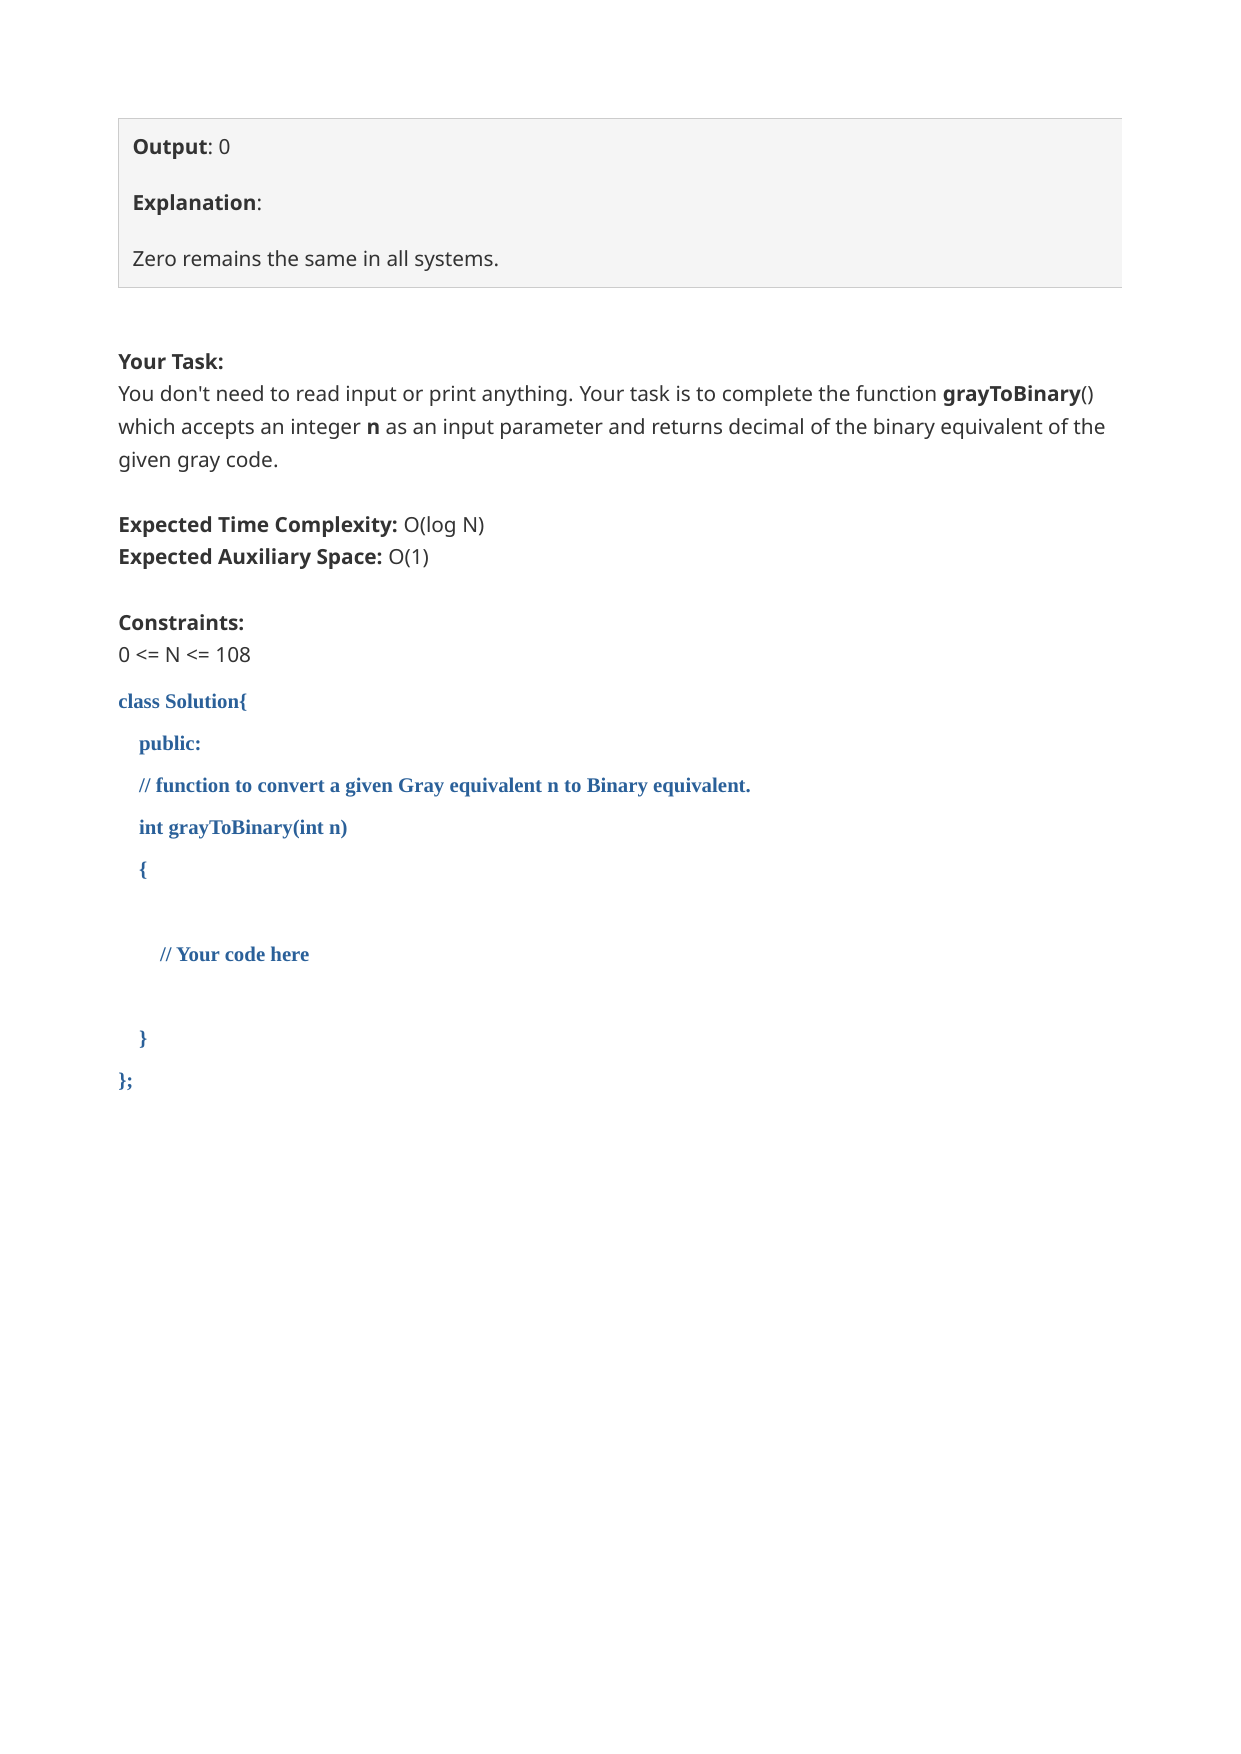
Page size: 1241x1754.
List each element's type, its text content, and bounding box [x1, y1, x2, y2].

text Output: 0 [119, 119, 1122, 161]
text public: [118, 731, 1122, 755]
text }; [118, 1068, 1122, 1092]
text Your Task: You don't need to read input or print anything. Your task is to complete the function grayToBinary() which accepts an integer n as an input parameter and returns decimal of the binary equivalent of the given gray code. Expected Time Complexity: O(log N) Expected Auxiliary Space: O(1) Constraints: 0 <= N <= 108 [118, 314, 1122, 669]
text // Your code here [118, 942, 1122, 966]
text Explanation: [119, 174, 1122, 217]
text int grayToBinary(int n) [118, 815, 1122, 839]
text Zero remains the same in all systems. [119, 230, 1122, 287]
text class Solution{ [118, 688, 1122, 713]
text // function to convert a given Gray equivalent n to Binary equivalent. [118, 773, 1122, 797]
text } [118, 1026, 1122, 1050]
text { [118, 857, 1122, 881]
